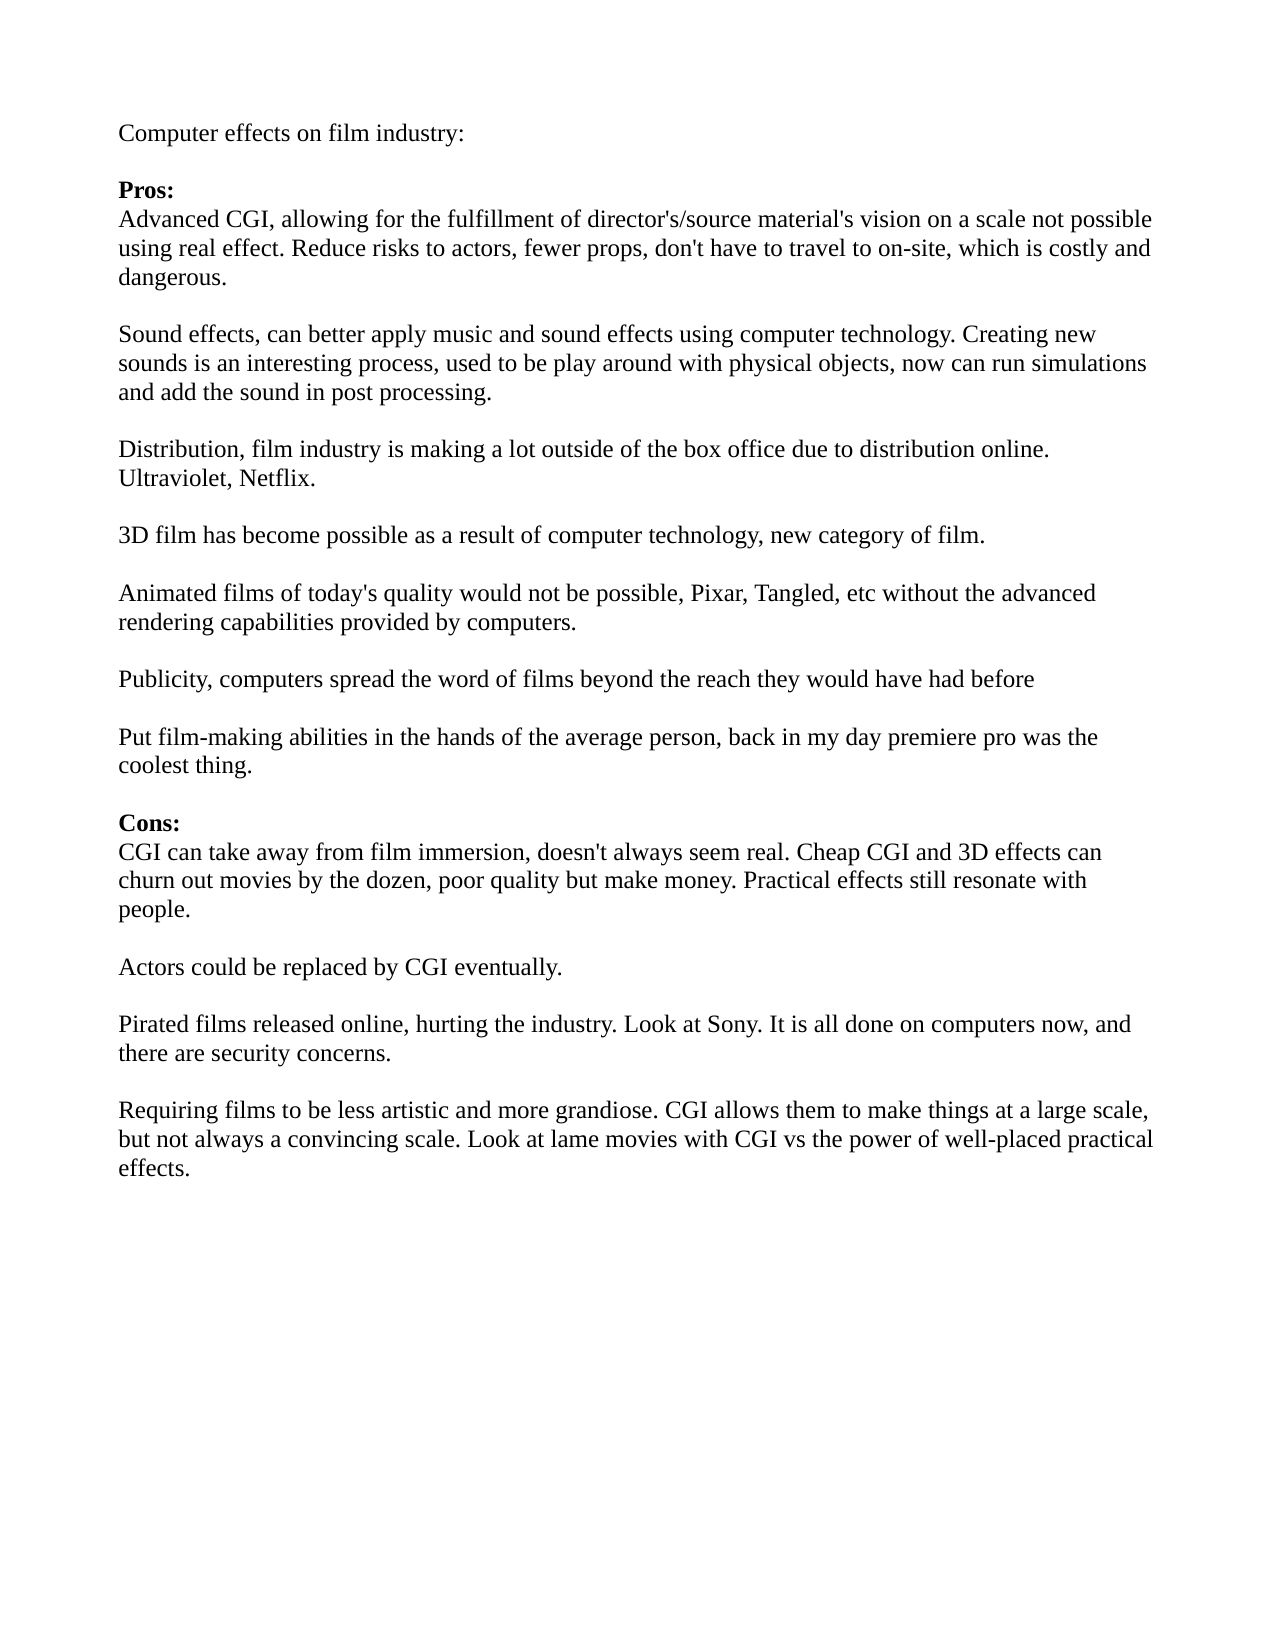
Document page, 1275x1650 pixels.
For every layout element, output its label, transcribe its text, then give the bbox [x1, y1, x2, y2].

text Sound effects, can better apply music and sound effects using computer technology. Creating new sounds is an interesting process, used to be play around with physical objects, now can run simulations and add the sound in post processing. [118, 319, 1157, 406]
text Pirated films released online, hurting the industry. Look at Sony. It is all done on computers now, and there are security concerns. [118, 1009, 1157, 1067]
text Actors could be replaced by CGI eventually. [118, 952, 1157, 981]
text Cons: [118, 808, 1157, 837]
text Advanced CGI, allowing for the fulfillment of director's/source material's vision on a scale not possible using real effect. Reduce risks to actors, fewer props, don't have to travel to on-site, which is costly and dangerous. [118, 204, 1157, 291]
text Put film-making abilities in the hands of the average person, back in my day premiere pro was the coolest thing. [118, 722, 1157, 779]
text Publicity, computers spread the word of films beyond the reach they would have had before [118, 664, 1157, 693]
text 3D film has become possible as a result of computer technology, new category of film. [118, 521, 1157, 549]
text Distribution, film industry is making a lot outside of the box office due to distribution online. Ultraviolet, Netflix. [118, 434, 1157, 492]
text Computer effects on film industry: [118, 118, 1157, 147]
text CGI can take away from film immersion, doesn't always seem real. Cheap CGI and 3D effects can churn out movies by the dozen, poor quality but make money. Practical effects still resonate with people. [118, 837, 1157, 923]
text Animated films of today's quality would not be possible, Pixar, Tangled, etc without the advanced rendering capabilities provided by computers. [118, 578, 1157, 636]
text Pros: [118, 176, 1157, 204]
text Requiring films to be less artistic and more grandiose. CGI allows them to make things at a large scale, but not always a convincing scale. Look at lame movies with CGI vs the power of well-placed practical effects. [118, 1096, 1157, 1182]
